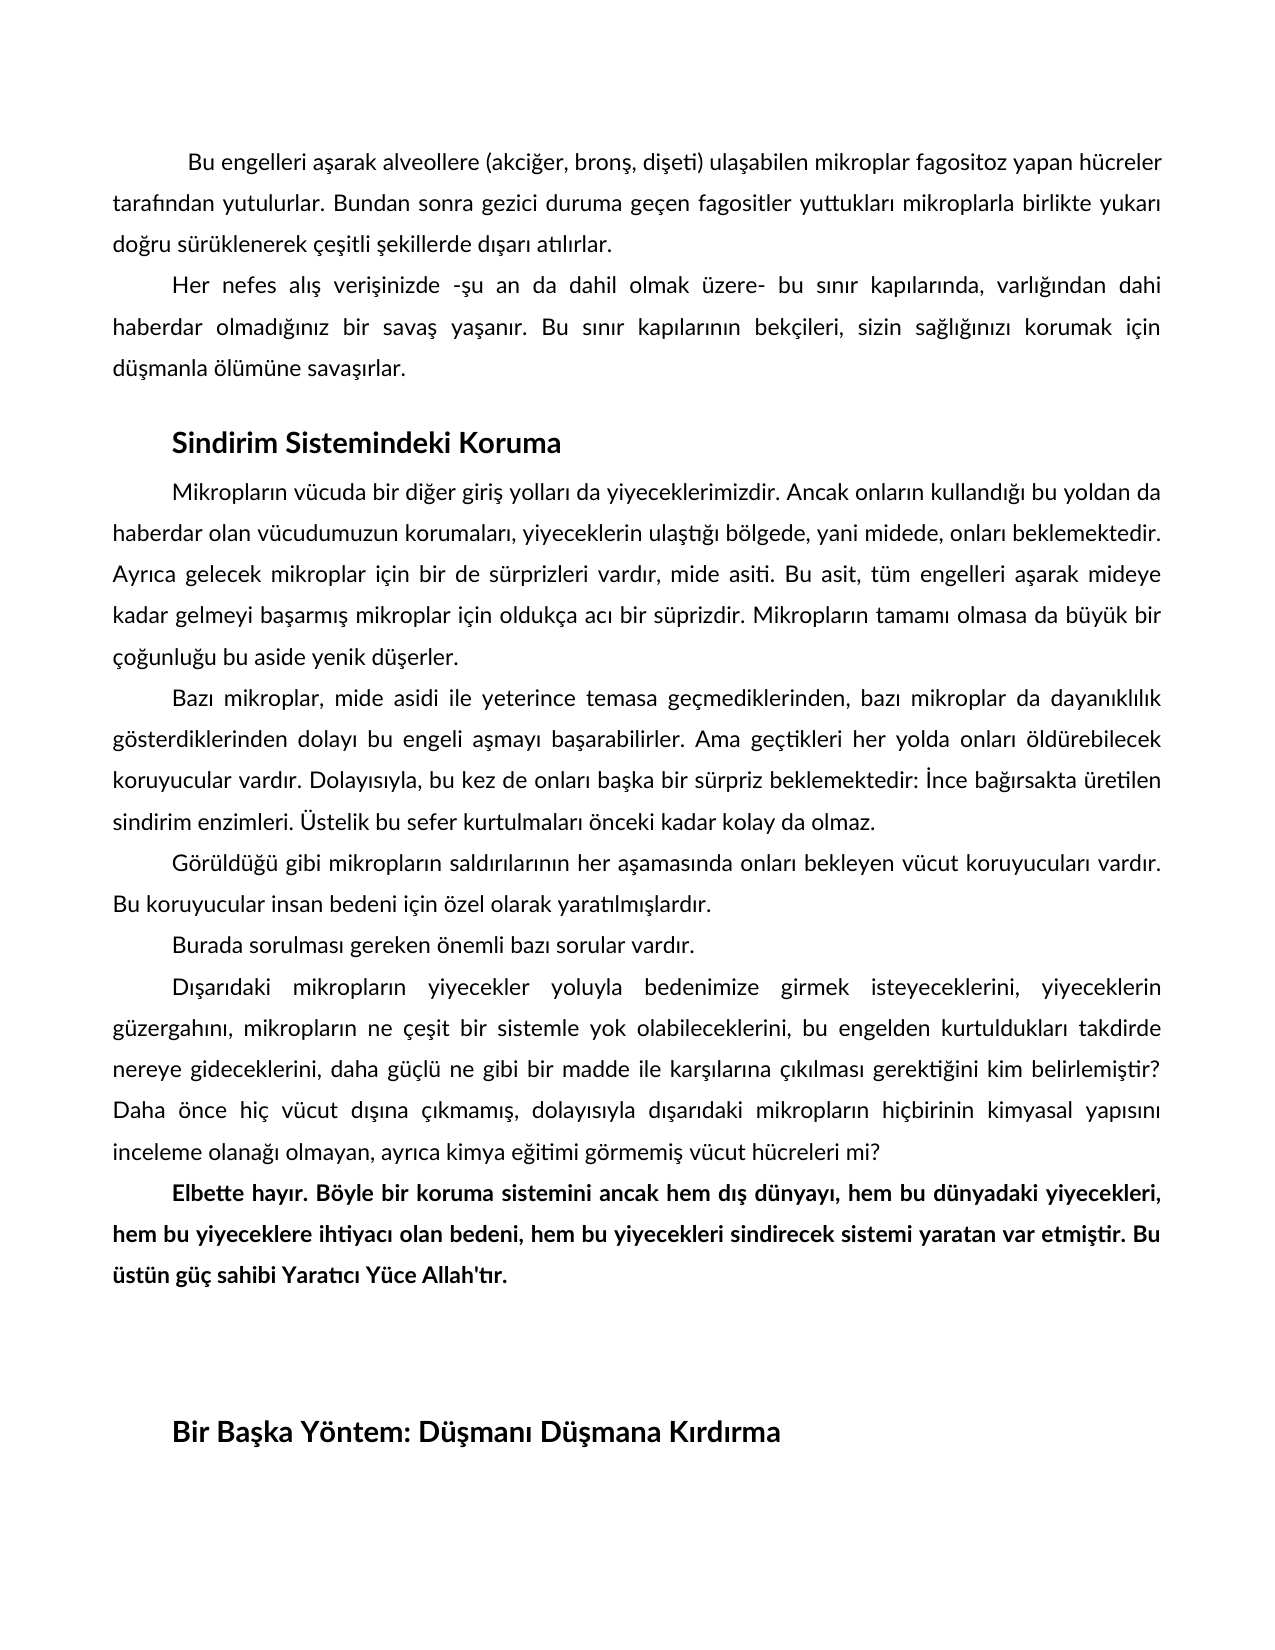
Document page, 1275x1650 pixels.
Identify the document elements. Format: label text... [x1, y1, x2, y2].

text Bu engelleri aşarak alveollere (akciğer, bronş, dişeti) ulaşabilen mikroplar fagositoz yapan hücreler tarafından yutulurlar. Bundan sonra gezici duruma geçen fagositler yuttukları mikroplarla birlikte yukarı doğru sürüklenerek çeşitli şekillerde dışarı atılırlar. [112, 148, 1162, 258]
text Sindirim Sistemindeki Koruma [112, 424, 1162, 459]
text Her nefes alış verişinizde -şu an da dahil olmak üzere- bu sınır kapılarında, varlığından dahi haberdar olmadığınız bir savaş yaşanır. Bu sınır kapılarının bekçileri, sizin sağlığınızı korumak için düşmanla ölümüne savaşırlar. [112, 271, 1162, 381]
text Dışarıdaki mikropların yiyecekler yoluyla bedenimize girmek isteyeceklerini, yiyeceklerin güzergahını, mikropların ne çeşit bir sistemle yok olabileceklerini, bu engelden kurtuldukları takdirde nereye gideceklerini, daha güçlü ne gibi bir madde ile karşılarına çıkılması gerektiğini kim belirlemiştir? Daha önce hiç vücut dışına çıkmamış, dolayısıyla dışarıdaki mikropların hiçbirinin kimyasal yapısını inceleme olanağı olmayan, ayrıca kimya eğitimi görmemiş vücut hücreleri mi? [112, 972, 1162, 1165]
text Bazı mikroplar, mide asidi ile yeterince temasa geçmediklerinden, bazı mikroplar da dayanıklılık gösterdiklerinden dolayı bu engeli aşmayı başarabilirler. Ama geçtikleri her yolda onları öldürebilecek koruyucular vardır. Dolayısıyla, bu kez de onları başka bir sürpriz beklemektedir: İnce bağırsakta üretilen sindirim enzimleri. Üstelik bu sefer kurtulmaları önceki kadar kolay da olmaz. [112, 683, 1162, 835]
text Burada sorulması gereken önemli bazı sorular vardır. [112, 931, 1162, 958]
text Bir Başka Yöntem: Düşmanı Düşmana Kırdırma [112, 1414, 1162, 1449]
text Görüldüğü gibi mikropların saldırılarının her aşamasında onları bekleyen vücut koruyucuları vardır. Bu koruyucular insan bedeni için özel olarak yaratılmışlardır. [112, 848, 1162, 917]
text Elbette hayır. Böyle bir koruma sistemini ancak hem dış dünyayı, hem bu dünyadaki yiyecekleri, hem bu yiyeceklere ihtiyacı olan bedeni, hem bu yiyecekleri sindirecek sistemi yaratan var etmiştir. Bu üstün güç sahibi Yaratıcı Yüce Allah'tır. [112, 1178, 1162, 1288]
text Mikropların vücuda bir diğer giriş yolları da yiyeceklerimizdir. Ancak onların kullandığı bu yoldan da haberdar olan vücudumuzun korumaları, yiyeceklerin ulaştığı bölgede, yani midede, onları beklemektedir. Ayrıca gelecek mikroplar için bir de sürprizleri vardır, mide asiti. Bu asit, tüm engelleri aşarak mideye kadar gelmeyi başarmış mikroplar için oldukça acı bir süprizdir. Mikropların tamamı olmasa da büyük bir çoğunluğu bu aside yenik düşerler. [112, 477, 1162, 670]
